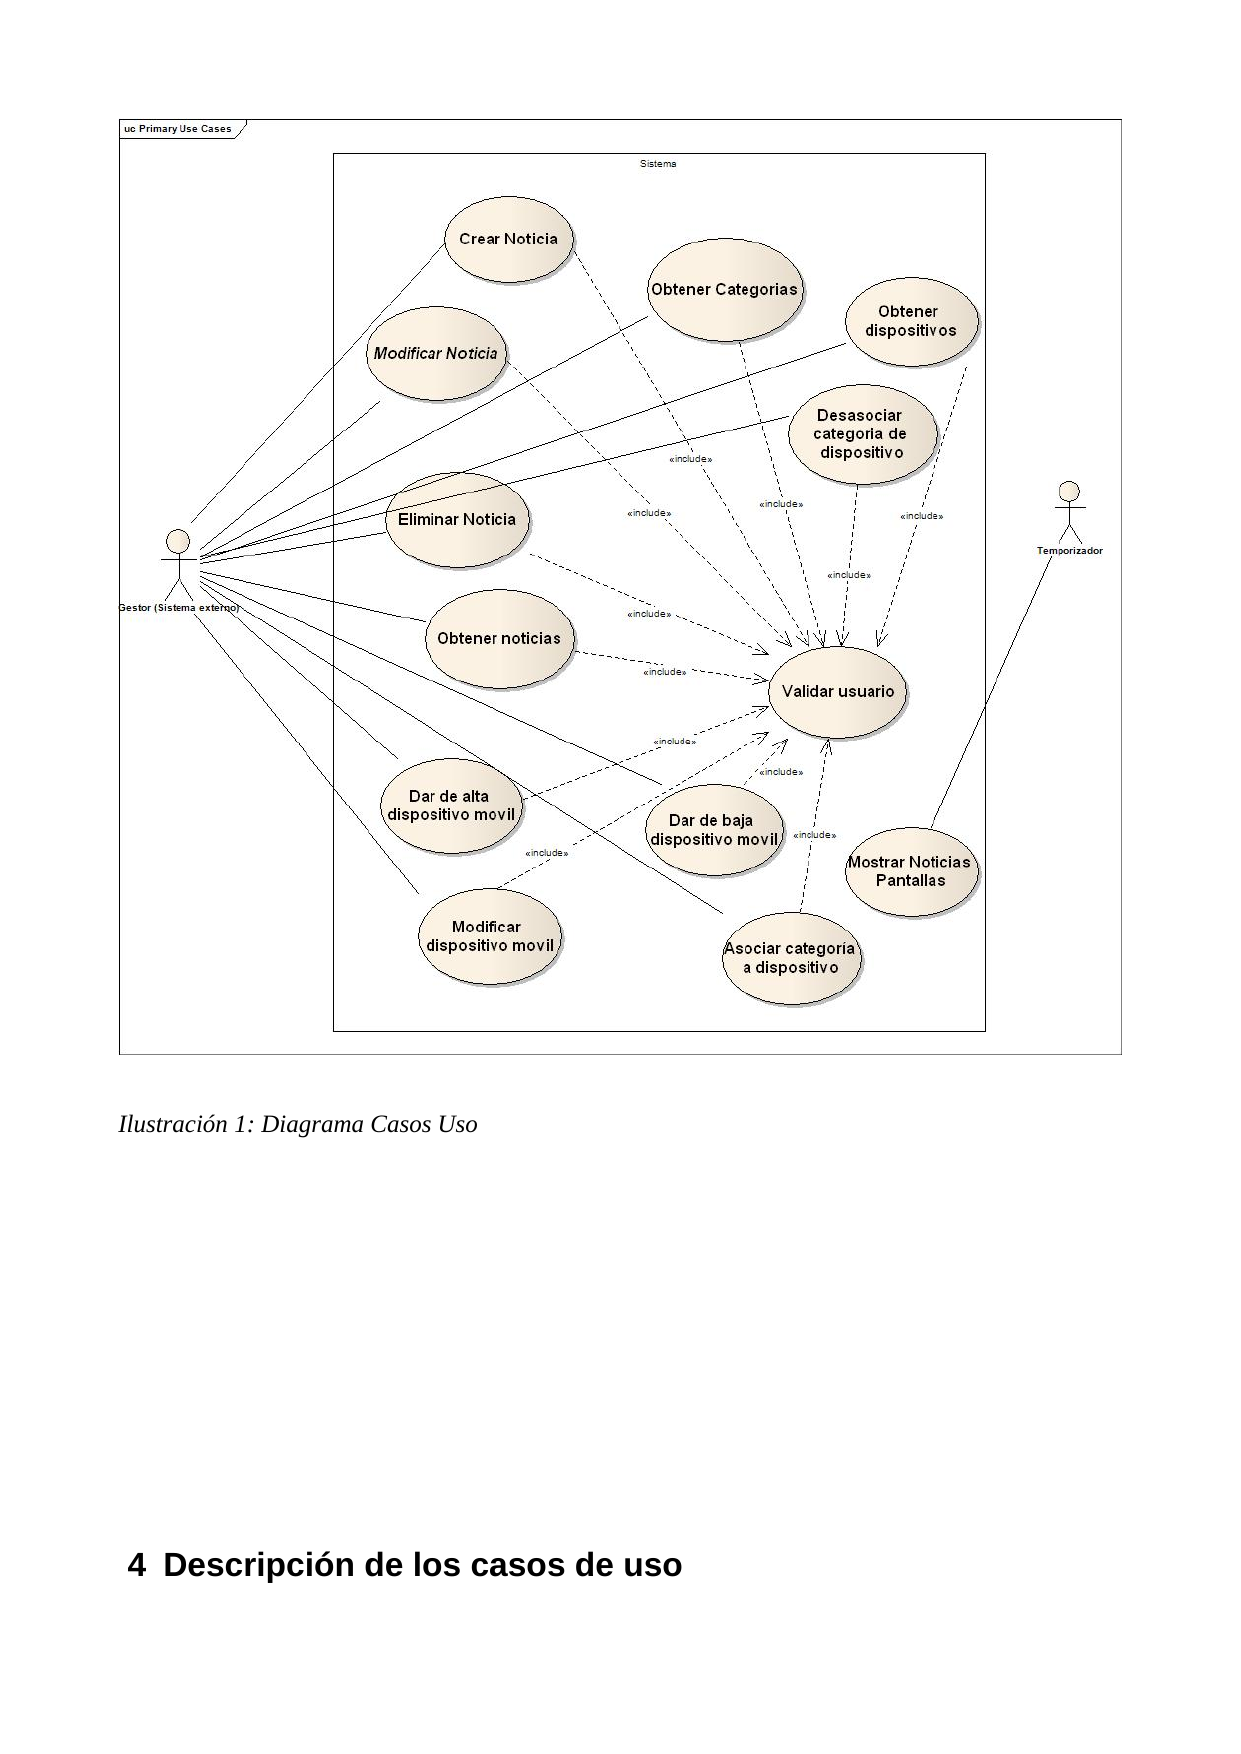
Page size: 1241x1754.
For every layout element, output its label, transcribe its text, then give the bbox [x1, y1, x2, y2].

picture [118, 118, 1122, 1055]
text Ilustración 1: Diagrama Casos Uso [118, 1109, 1122, 1137]
subtitle Descripción de los casos de uso [118, 1544, 1122, 1583]
